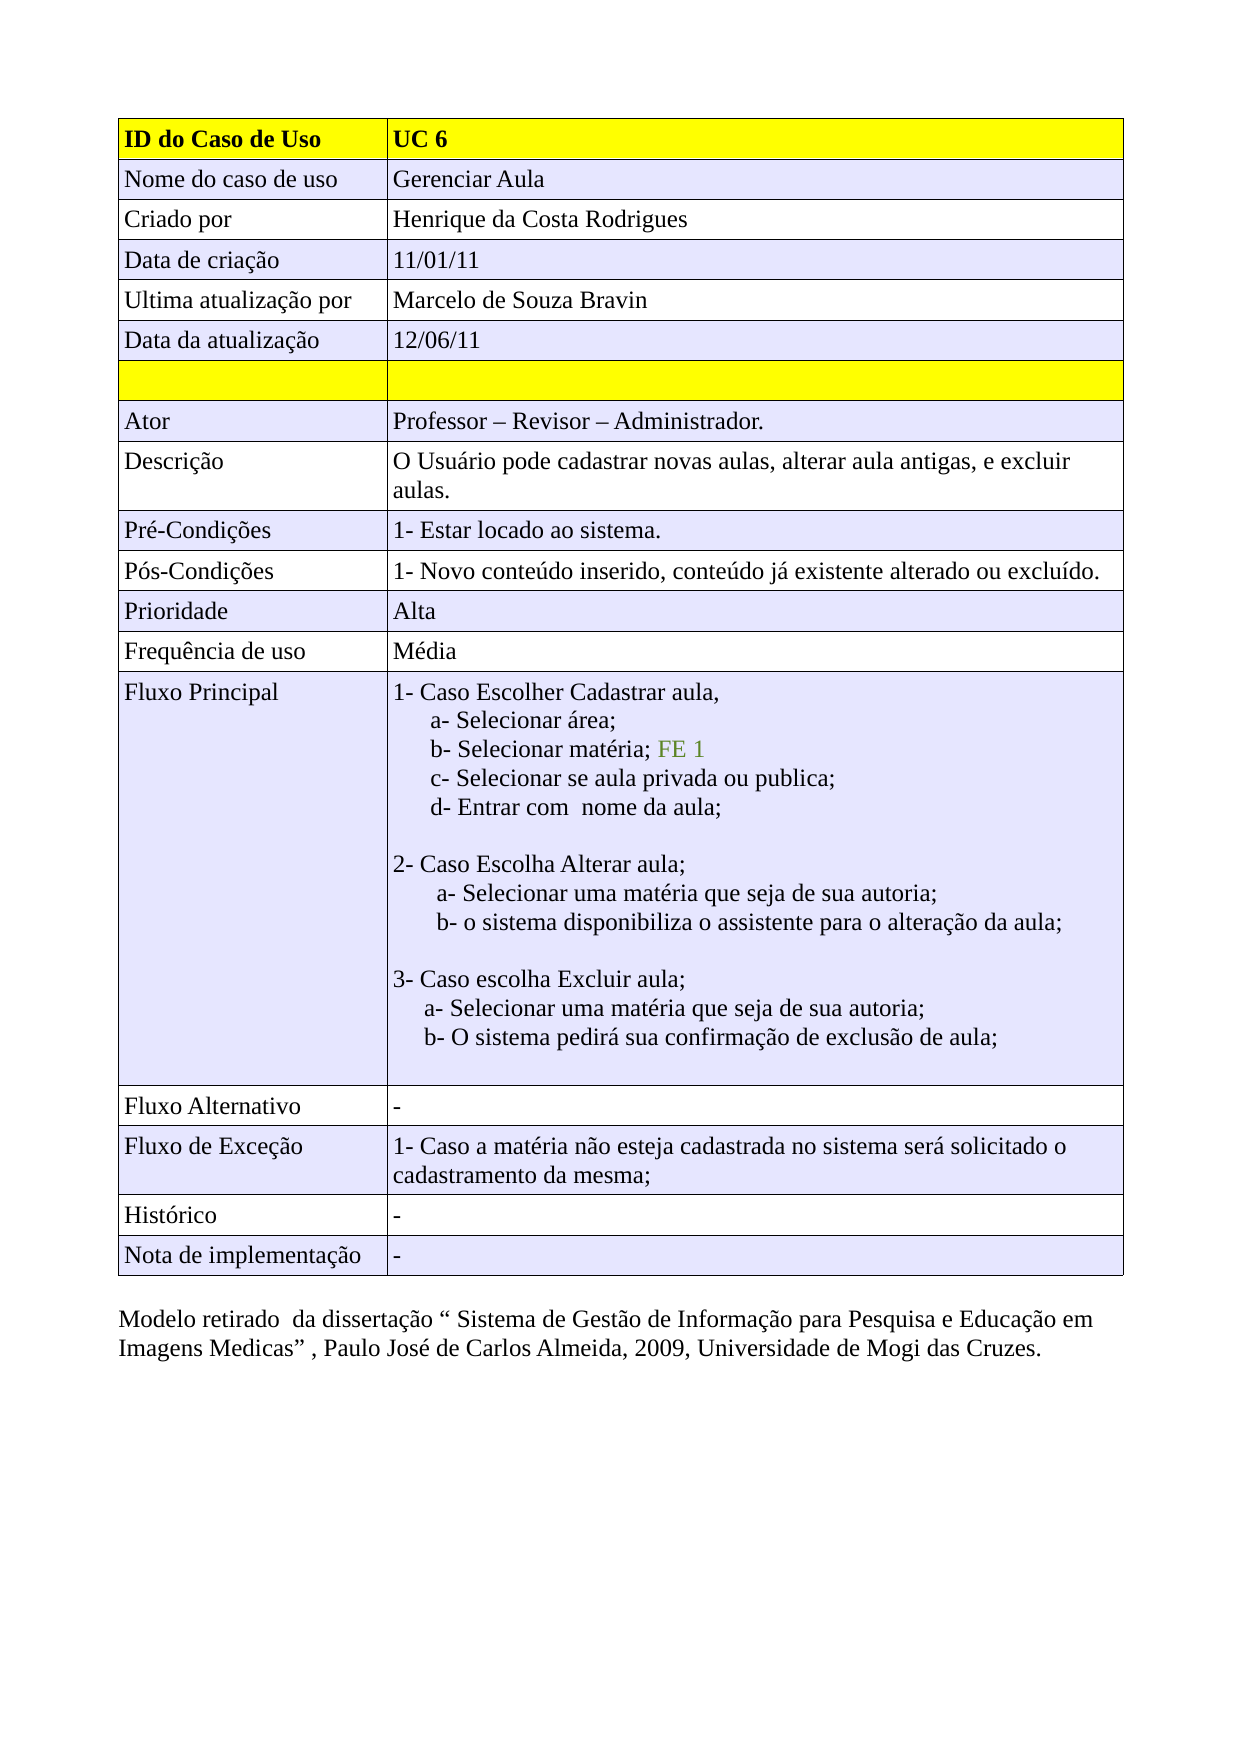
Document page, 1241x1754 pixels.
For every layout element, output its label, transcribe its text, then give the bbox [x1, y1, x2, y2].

table_cell 1- Caso a matéria não esteja cadastrada no sistema será solicitado o cadastramento da mesma; [388, 1126, 1123, 1194]
table_cell Marcelo de Souza Bravin [388, 280, 1123, 320]
table_header ID do Caso de Uso [119, 119, 387, 158]
table_cell O Usuário pode cadastrar novas aulas, alterar aula antigas, e excluir aulas. [388, 442, 1123, 510]
table_cell Prioridade [119, 591, 387, 631]
table_cell [119, 361, 387, 400]
table_cell 01/11/11 [388, 240, 1123, 279]
table_cell Nome do caso de uso [119, 160, 387, 199]
table_cell Fluxo Principal [119, 672, 387, 1085]
table_cell Pré-Condições [119, 511, 387, 550]
table_cell Descrição [119, 442, 387, 510]
table_cell [388, 361, 1123, 400]
table_cell Ultima atualização por [119, 280, 387, 320]
text Modelo retirado da dissertação “ Sistema de Gestão de Informação para Pesquisa e Educação em Imagens Medicas” , Paulo José de Carlos Almeida, 2009, Universidade de Mogi das Cruzes. [118, 1304, 1122, 1361]
table_cell 1- Caso Escolher Cadastrar aula, a- Selecionar área; b- Selecionar matéria; FE 1 c- Selecionar se aula privada ou publica; d- Entrar com nome da aula; 2- Caso Escolha Alterar aula; a- Selecionar uma matéria que seja de sua autoria; b- o sistema disponibiliza o assistente para o alteração da aula; 3- Caso escolha Excluir aula; a- Selecionar uma matéria que seja de sua autoria; b- O sistema pedirá sua confirmação de exclusão de aula; [388, 672, 1123, 1085]
table_cell Fluxo Alternativo [119, 1086, 387, 1125]
table_cell Criado por [119, 200, 387, 239]
table_cell Média [388, 632, 1123, 671]
table_cell 1- Estar locado ao sistema. [388, 511, 1123, 550]
table_cell Pós-Condições [119, 551, 387, 590]
table_cell Ator [119, 401, 387, 441]
table_cell - [388, 1086, 1123, 1125]
table_cell Data de criação [119, 240, 387, 279]
table_cell Professor – Revisor – Administrador. [388, 401, 1123, 441]
table_cell - [388, 1236, 1123, 1275]
table_cell Data da atualização [119, 321, 387, 360]
table_cell Henrique da Costa Rodrigues [388, 200, 1123, 239]
table_header UC 6 [388, 119, 1123, 158]
table_cell Frequência de uso [119, 632, 387, 671]
table_cell Histórico [119, 1195, 387, 1235]
table_cell 06/12/11 [388, 321, 1123, 360]
table_cell 1- Novo conteúdo inserido, conteúdo já existente alterado ou excluído. [388, 551, 1123, 590]
table_cell Nota de implementação [119, 1236, 387, 1275]
table_cell Gerenciar Aula [388, 160, 1123, 199]
table_cell Fluxo de Exceção [119, 1126, 387, 1194]
table_cell - [388, 1195, 1123, 1235]
table_cell Alta [388, 591, 1123, 631]
